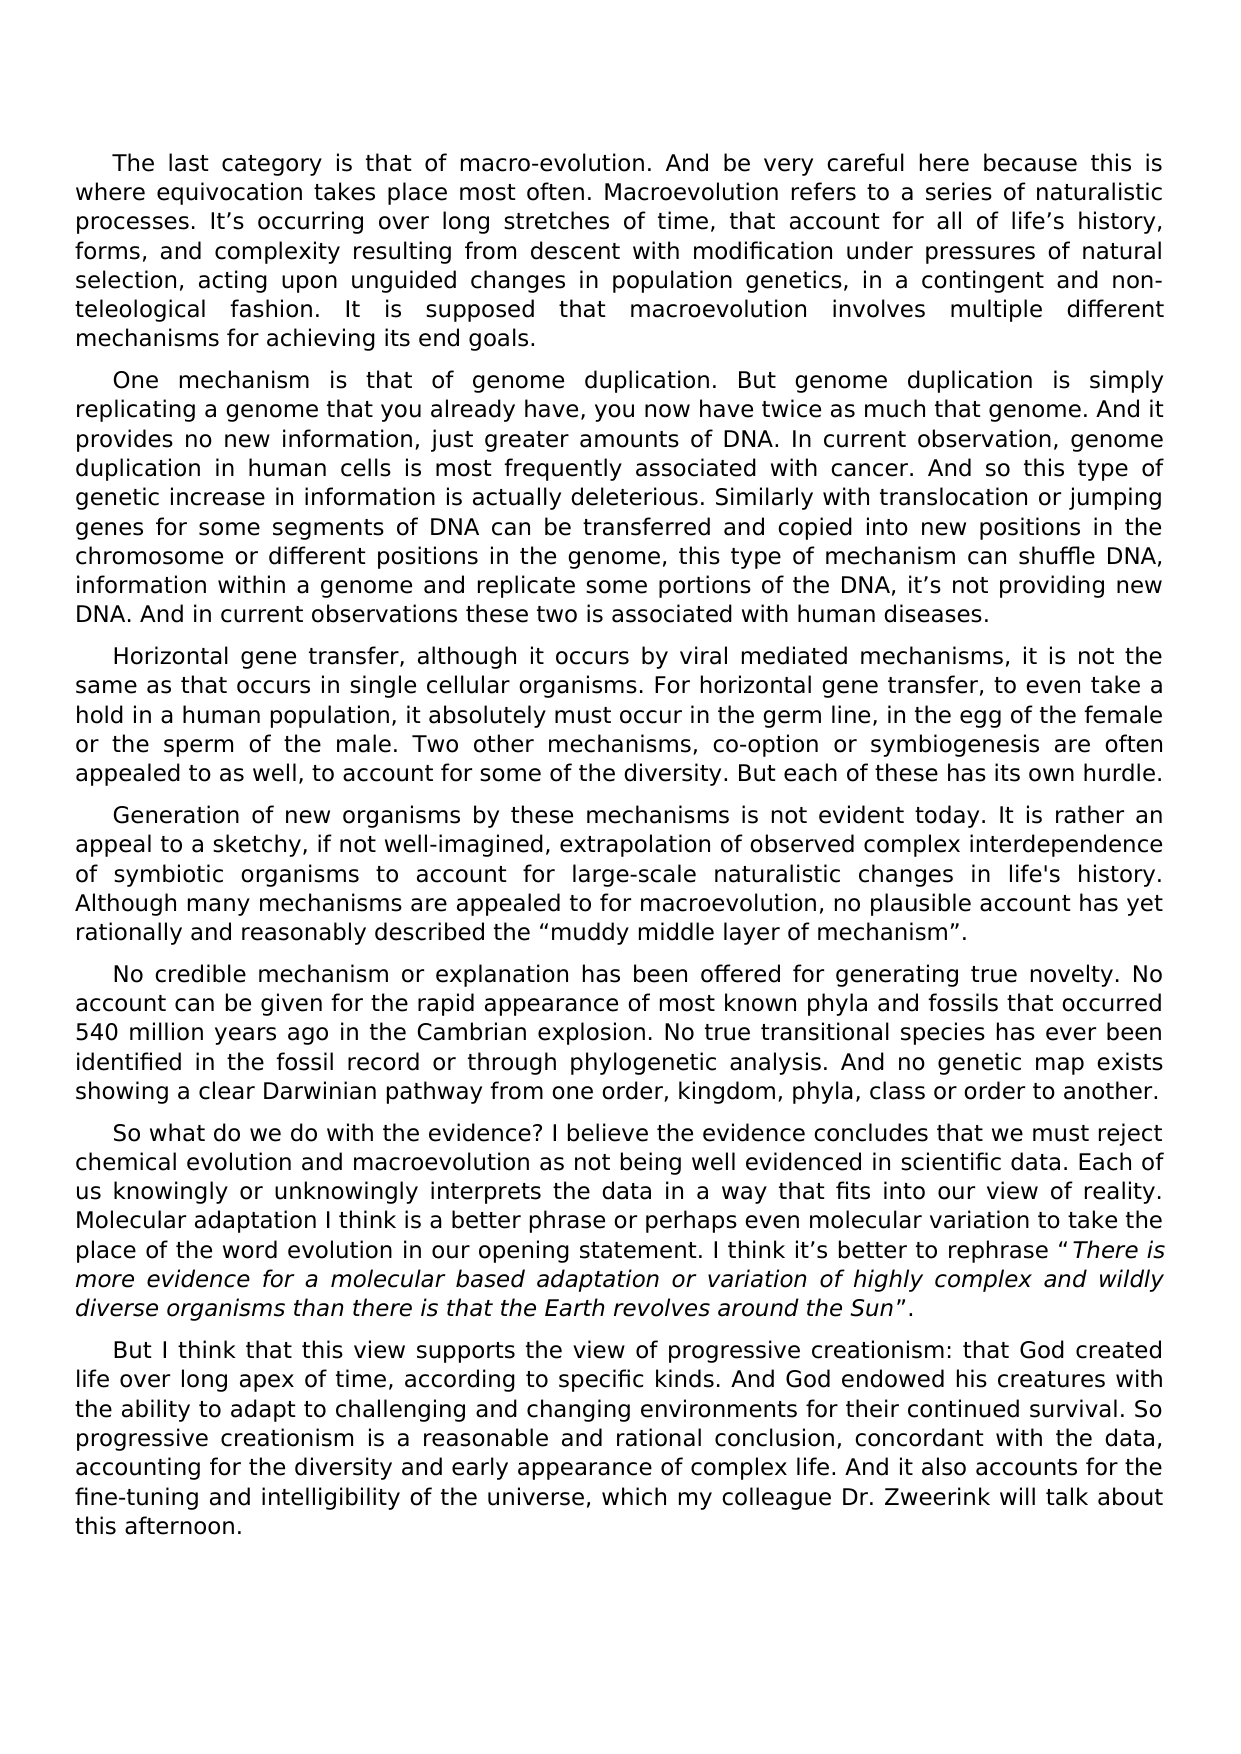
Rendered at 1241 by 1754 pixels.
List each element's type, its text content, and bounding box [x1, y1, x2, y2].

text One mechanism is that of genome duplication. But genome duplication is simply replicating a genome that you already have, you now have twice as much that genome. And it provides no new information, just greater amounts of DNA. In current observation, genome duplication in human cells is most frequently associated with cancer. And so this type of genetic increase in information is actually deleterious. Similarly with translocation or jumping genes for some segments of DNA can be transferred and copied into new positions in the chromosome or different positions in the genome, this type of mechanism can shuffle DNA, information within a genome and replicate some portions of the DNA, it’s not providing new DNA. And in current observations these two is associated with human diseases. [75, 367, 1165, 628]
text The last category is that of macro-evolution. And be very careful here because this is where equivocation takes place most often. Macroevolution refers to a series of naturalistic processes. It’s occurring over long stretches of time, that account for all of life’s history, forms, and complexity resulting from descent with modification under pressures of natural selection, acting upon unguided changes in population genetics, in a contingent and non-teleological fashion. It is supposed that macroevolution involves multiple different mechanisms for achieving its end goals. [75, 150, 1165, 352]
text Horizontal gene transfer, although it occurs by viral mediated mechanisms, it is not the same as that occurs in single cellular organisms. For horizontal gene transfer, to even take a hold in a human population, it absolutely must occur in the germ line, in the egg of the female or the sperm of the male. Two other mechanisms, co-option or symbiogenesis are often appealed to as well, to account for some of the diversity. But each of these has its own hurdle. [75, 643, 1165, 787]
text No credible mechanism or explanation has been offered for generating true novelty. No account can be given for the rapid appearance of most known phyla and fossils that occurred 540 million years ago in the Cambrian explosion. No true transitional species has ever been identified in the fossil record or through phylogenetic analysis. And no genetic map exists showing a clear Darwinian pathway from one order, kingdom, phyla, class or order to another. [75, 961, 1165, 1105]
text But I think that this view supports the view of progressive creationism: that God created life over long apex of time, according to specific kinds. And God endowed his creatures with the ability to adapt to challenging and changing environments for their continued survival. So progressive creationism is a reasonable and rational conclusion, concordant with the data, accounting for the diversity and early appearance of complex life. And it also accounts for the fine-tuning and intelligibility of the universe, which my colleague Dr. Zweerink will talk about this afternoon. [75, 1337, 1165, 1539]
text Generation of new organisms by these mechanisms is not evident today. It is rather an appeal to a sketchy, if not well-imagined, extrapolation of observed complex interdependence of symbiotic organisms to account for large-scale naturalistic changes in life's history. Although many mechanisms are appealed to for macroevolution, no plausible account has yet rationally and reasonably described the “muddy middle layer of mechanism”. [75, 802, 1165, 946]
text So what do we do with the evidence? I believe the evidence concludes that we must reject chemical evolution and macroevolution as not being well evidenced in scientific data. Each of us knowingly or unknowingly interprets the data in a way that fits into our view of reality. Molecular adaptation I think is a better phrase or perhaps even molecular variation to take the place of the word evolution in our opening statement. I think it’s better to rephrase “There is more evidence for a molecular based adaptation or variation of highly complex and wildly diverse organisms than there is that the Earth revolves around the Sun”. [75, 1120, 1165, 1322]
